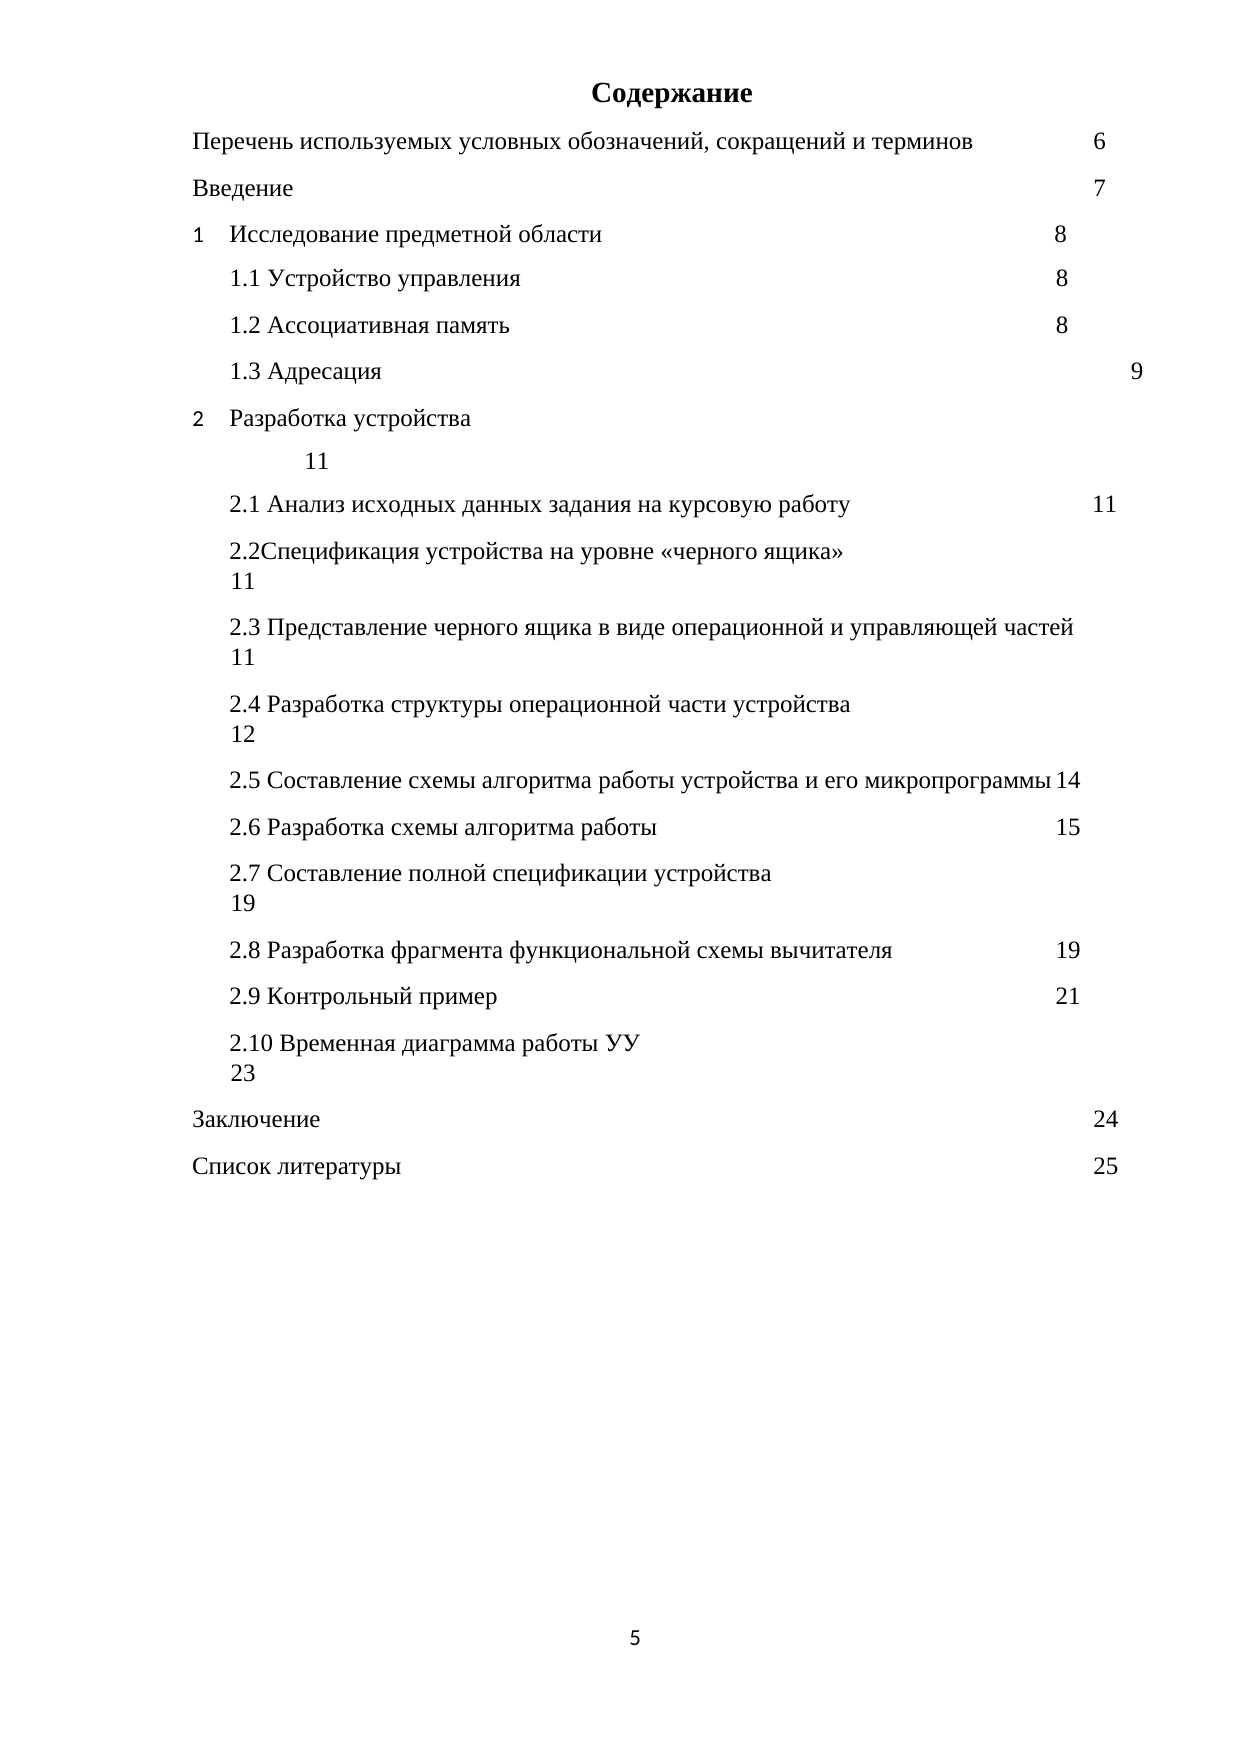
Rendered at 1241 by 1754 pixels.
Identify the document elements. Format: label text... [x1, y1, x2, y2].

text 2.3 Представление черного ящика в виде операционной и управляющей частей 11 [155, 612, 1152, 671]
text 1.1 Устройство управления 8 [156, 263, 1152, 292]
text 2.2Спецификация устройства на уровне «черного ящика» 11 [155, 536, 1152, 594]
text Перечень используемых условных обозначений, сокращений и терминов 6 [118, 126, 1152, 155]
text 2.10 Временная диаграмма работы УУ 23 [155, 1028, 1152, 1087]
text 2.9 Контрольный пример 21 [155, 981, 1152, 1010]
text 2.8 Разработка фрагмента функциональной схемы вычитателя 19 [155, 935, 1152, 964]
list Разработка устройства 11 [192, 403, 1152, 475]
text 2.1 Анализ исходных данных задания на курсовую работу 11 [192, 489, 1152, 518]
text Список литературы 25 [118, 1151, 1152, 1180]
text 1.3 Адресация 9 [156, 356, 1152, 385]
text 2.6 Разработка схемы алгоритма работы 15 [155, 812, 1152, 841]
text Содержание [118, 75, 1152, 108]
text 2.4 Разработка структуры операционной части устройства 12 [155, 689, 1152, 747]
text 1.2 Ассоциативная память 8 [156, 310, 1152, 338]
text 2.7 Составление полной спецификации устройства 19 [155, 858, 1152, 917]
text Введение 7 [118, 173, 1152, 202]
text Заключение 24 [118, 1104, 1152, 1133]
text 2.5 Составление схемы алгоритма работы устройства и его микропрограммы 14 [155, 765, 1152, 794]
list Исследование предметной области 8 [192, 219, 1152, 249]
